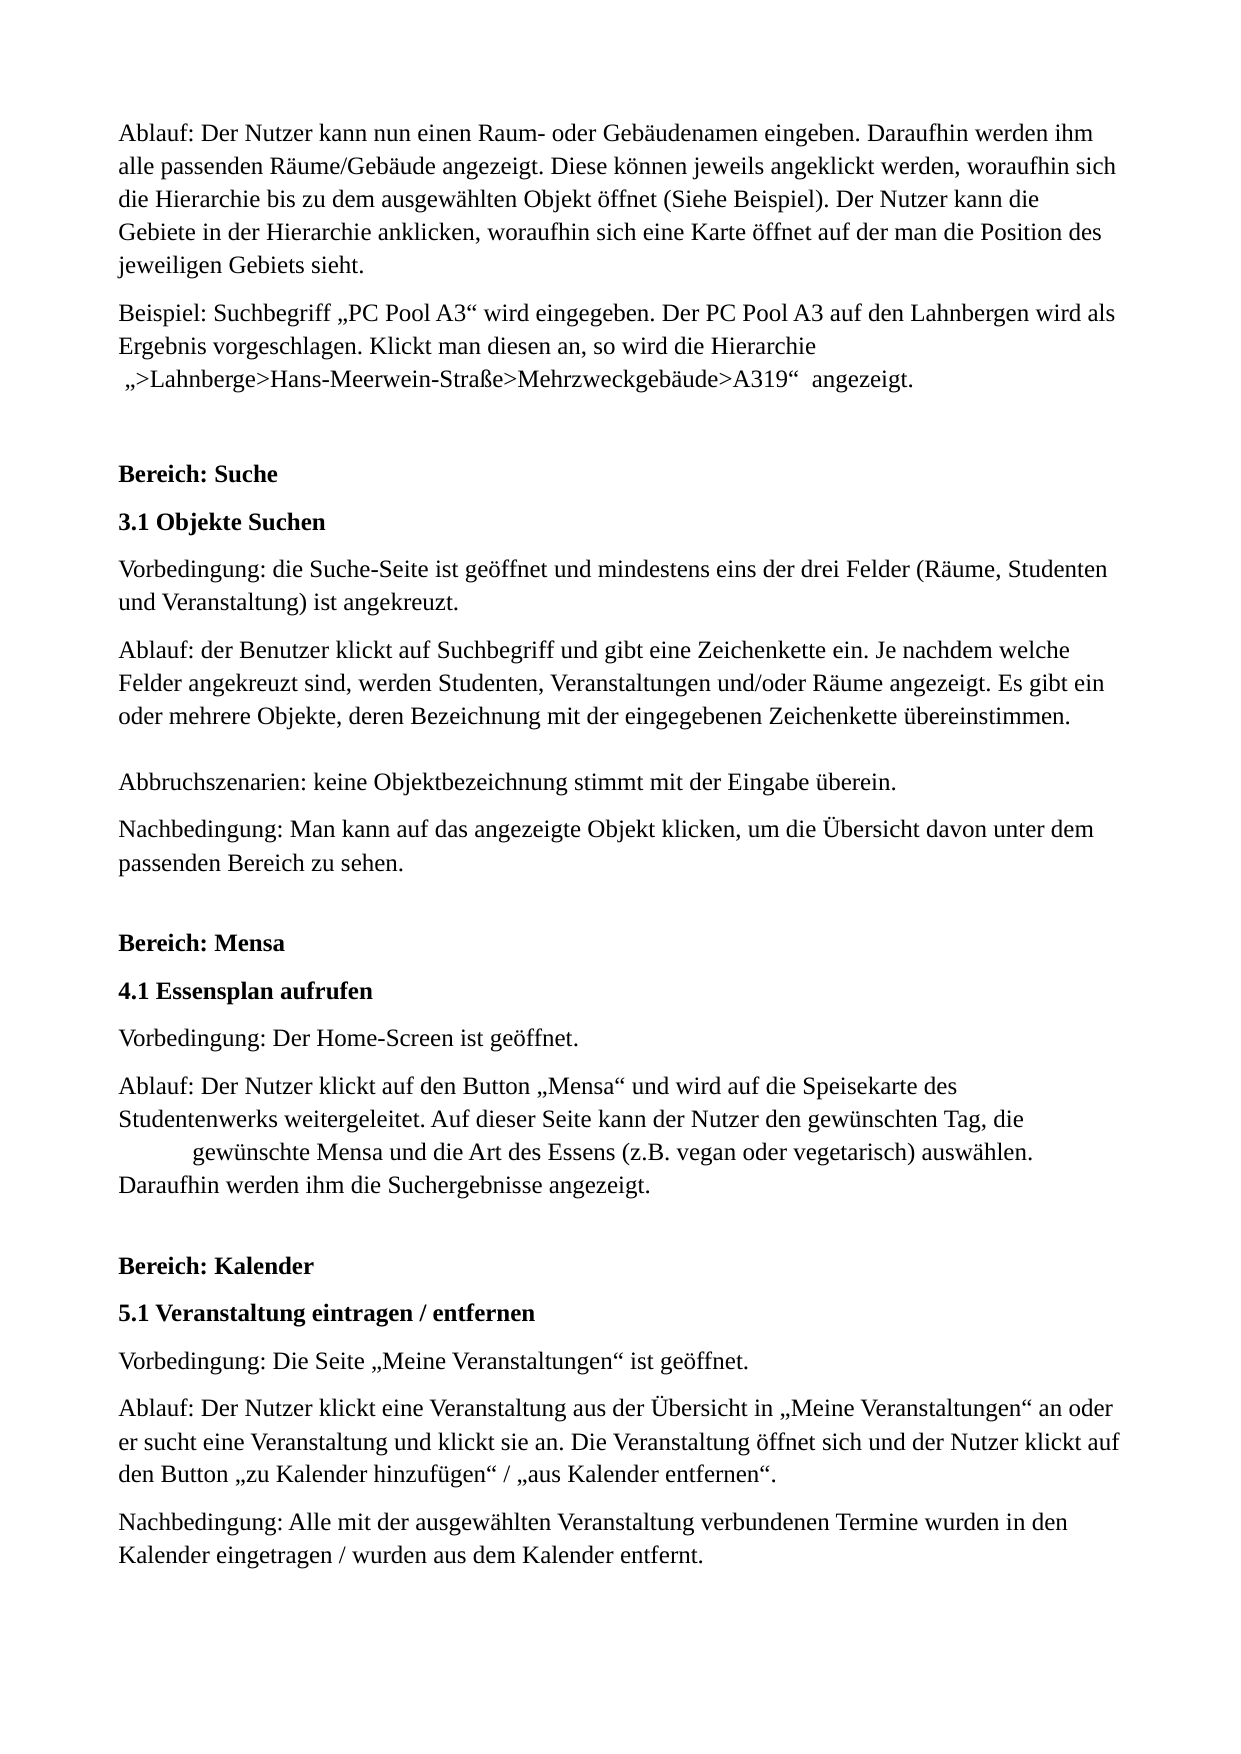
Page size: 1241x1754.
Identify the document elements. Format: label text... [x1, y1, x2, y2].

text 4.1 Essensplan aufrufen [118, 976, 1122, 1004]
text Ablauf: Der Nutzer kann nun einen Raum- oder Gebäudenamen eingeben. Daraufhin werden ihm alle passenden Räume/Gebäude angezeigt. Diese können jeweils angeklickt werden, woraufhin sich die Hierarchie bis zu dem ausgewählten Objekt öffnet (Siehe Beispiel). Der Nutzer kann die Gebiete in der Hierarchie anklicken, woraufhin sich eine Karte öffnet auf der man die Position des jeweiligen Gebiets sieht. [118, 118, 1122, 279]
text Vorbedingung: Der Home-Screen ist geöffnet. [118, 1023, 1122, 1052]
text Bereich: Mensa [118, 895, 1122, 957]
text Nachbedingung: Man kann auf das angezeigte Objekt klicken, um die Übersicht davon unter dem passenden Bereich zu sehen. [118, 814, 1122, 876]
text Nachbedingung: Alle mit der ausgewählten Veranstaltung verbundenen Termine wurden in den Kalender eingetragen / wurden aus dem Kalender entfernt. [118, 1507, 1122, 1569]
text Bereich: Kalender [118, 1218, 1122, 1279]
text Ablauf: der Benutzer klickt auf Suchbegriff und gibt eine Zeichenkette ein. Je nachdem welche Felder angekreuzt sind, werden Studenten, Veranstaltungen und/oder Räume angezeigt. Es gibt ein oder mehrere Objekte, deren Bezeichnung mit der eingegebenen Zeichenkette übereinstimmen. [118, 635, 1122, 730]
text Beispiel: Suchbegriff „PC Pool A3“ wird eingegeben. Der PC Pool A3 auf den Lahnbergen wird als Ergebnis vorgeschlagen. Klickt man diesen an, so wird die Hierarchie „>Lahnberge>Hans-Meerwein-Straße>Mehrzweckgebäude>A319“ angezeigt. [118, 298, 1122, 393]
text Ablauf: Der Nutzer klickt eine Veranstaltung aus der Übersicht in „Meine Veranstaltungen“ an oder er sucht eine Veranstaltung und klickt sie an. Die Veranstaltung öffnet sich und der Nutzer klickt auf den Button „zu Kalender hinzufügen“ / „aus Kalender entfernen“. [118, 1393, 1122, 1488]
text 3.1 Objekte Suchen [118, 507, 1122, 535]
text Abbruchszenarien: keine Objektbezeichnung stimmt mit der Eingabe überein. [118, 767, 1122, 796]
text Vorbedingung: Die Seite „Meine Veranstaltungen“ ist geöffnet. [118, 1346, 1122, 1375]
text Vorbedingung: die Suche-Seite ist geöffnet und mindestens eins der drei Felder (Räume, Studenten und Veranstaltung) ist angekreuzt. [118, 554, 1122, 616]
text Ablauf: Der Nutzer klickt auf den Button „Mensa“ und wird auf die Speisekarte des Studentenwerks weitergeleitet. Auf dieser Seite kann der Nutzer den gewünschten Tag, die gewünschte Mensa und die Art des Essens (z.B. vegan oder vegetarisch) auswählen. Daraufhin werden ihm die Suchergebnisse angezeigt. [118, 1071, 1122, 1199]
text Bereich: Suche [118, 459, 1122, 488]
text 5.1 Veranstaltung eintragen / entfernen [118, 1298, 1122, 1327]
